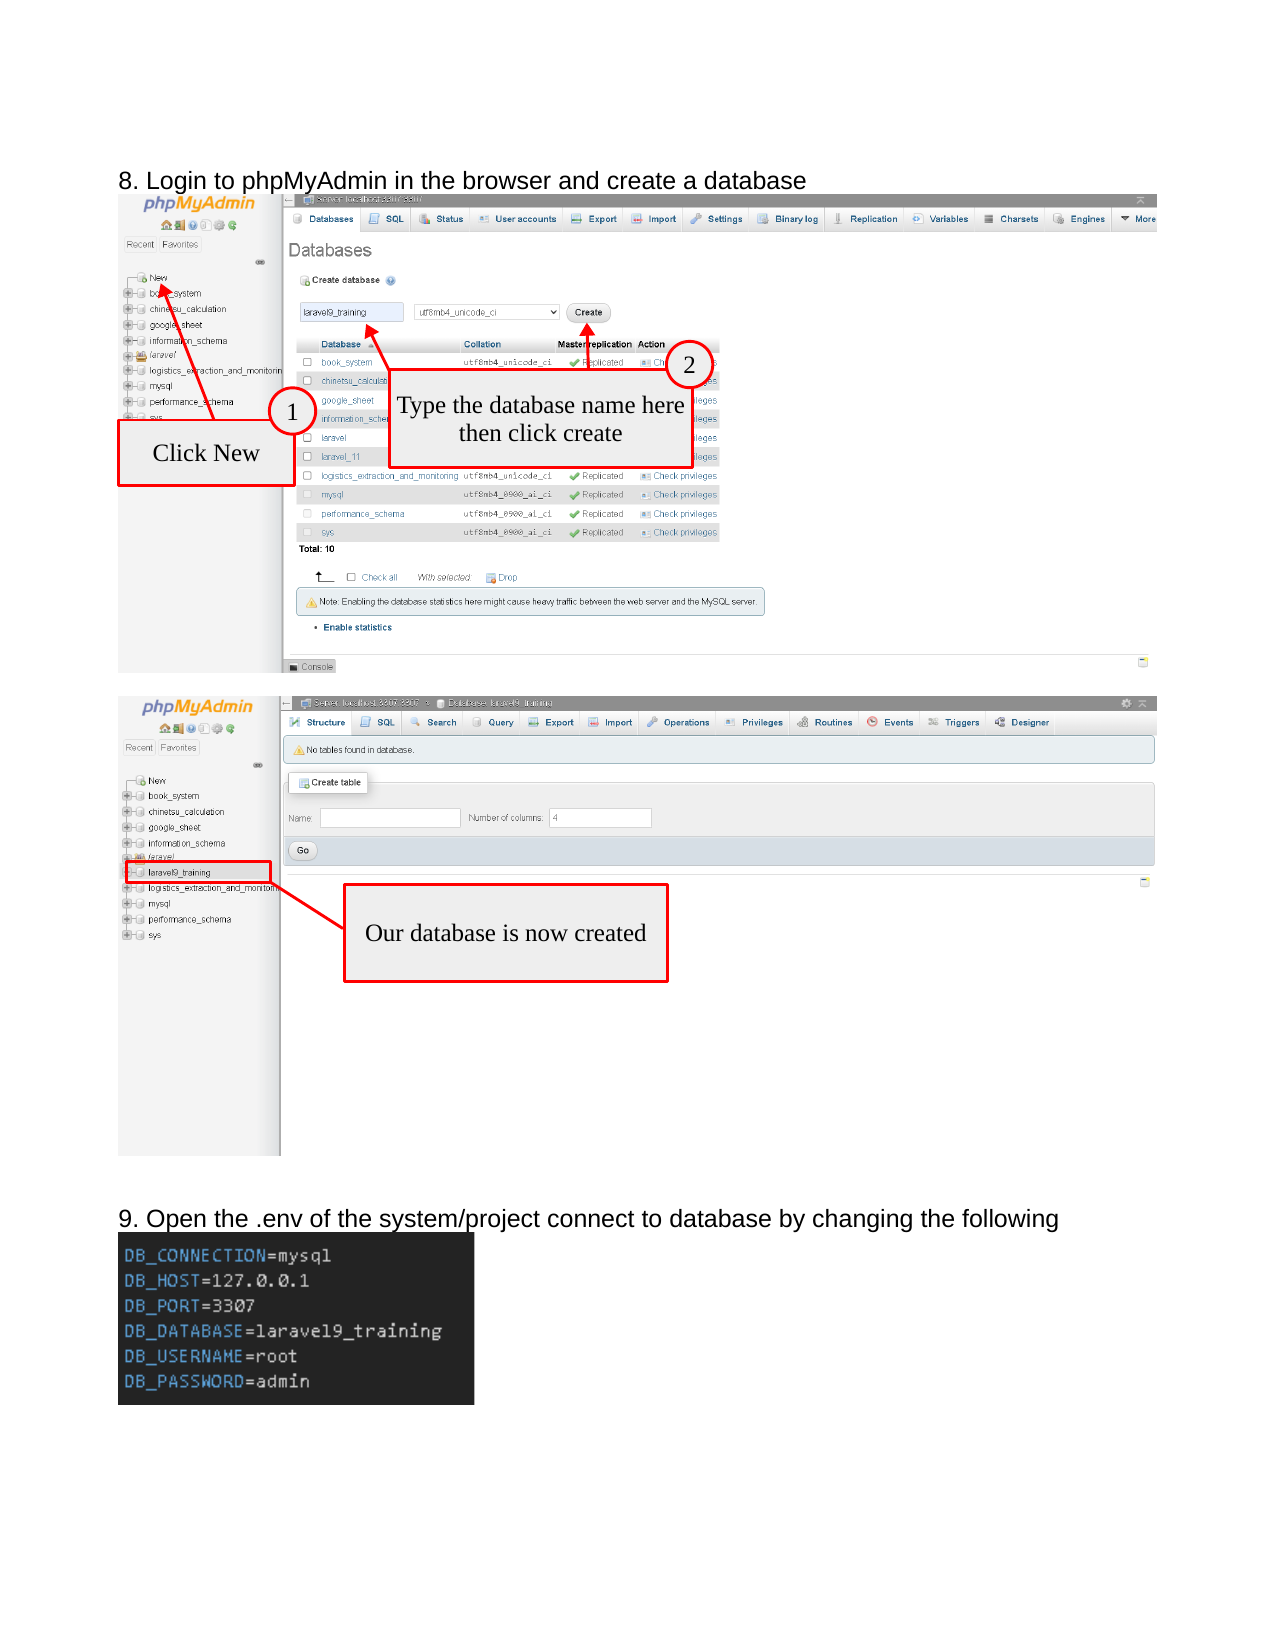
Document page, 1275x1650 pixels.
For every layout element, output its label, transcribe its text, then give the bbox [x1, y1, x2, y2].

picture [118, 1232, 475, 1405]
text 9. Open the .env of the system/project connect to database by changing the following [118, 1204, 1157, 1233]
text 8. Login to phpMyAdmin in the browser and create a database [118, 166, 1157, 194]
picture [118, 696, 1157, 1156]
picture [118, 194, 1157, 673]
